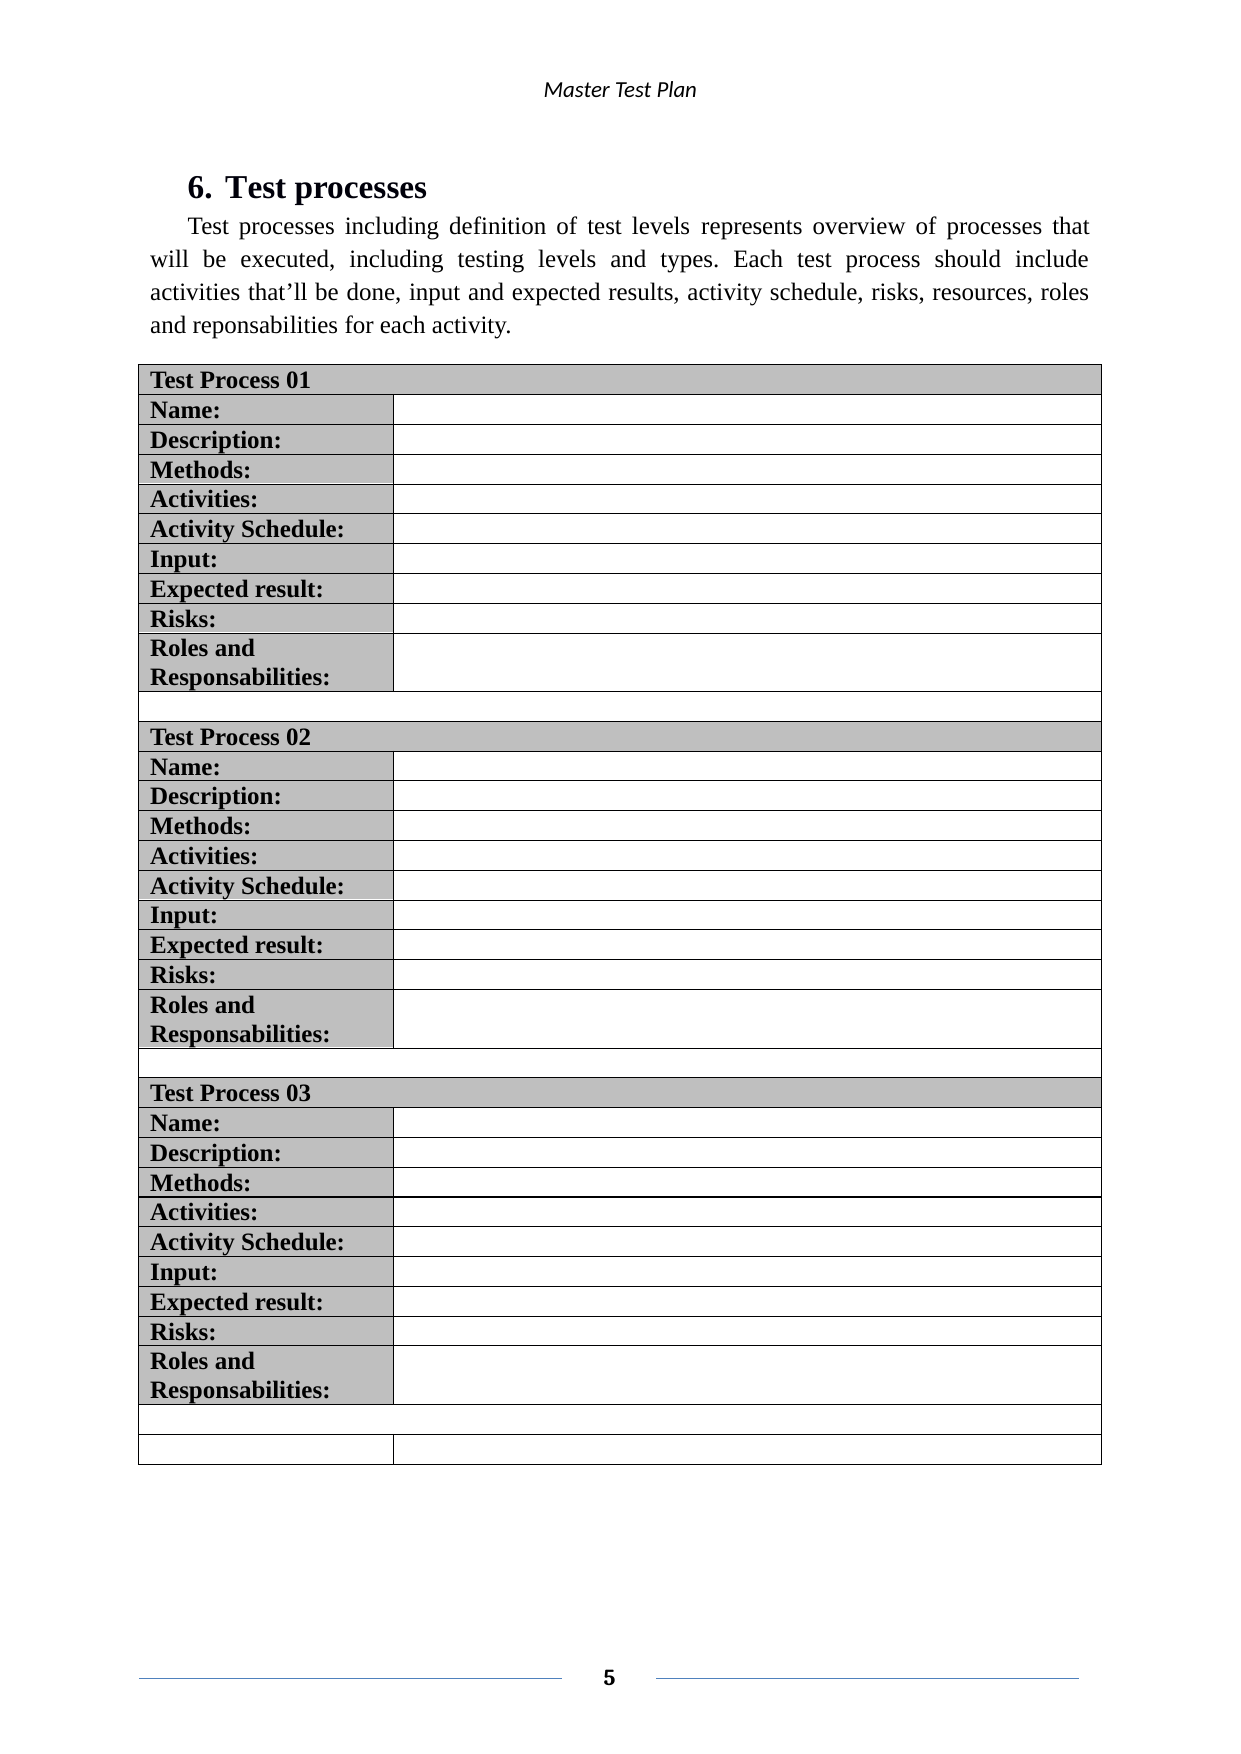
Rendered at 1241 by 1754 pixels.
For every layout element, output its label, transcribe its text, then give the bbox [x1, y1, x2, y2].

table_cell [394, 1257, 1101, 1286]
table_cell [139, 1405, 1101, 1434]
table_cell Name: [139, 1108, 393, 1137]
table_cell [394, 930, 1101, 959]
table_cell Description: [139, 1138, 393, 1167]
table_cell [394, 395, 1101, 424]
table_cell Activity Schedule: [139, 871, 393, 899]
table_cell [394, 841, 1101, 870]
table_cell Risks: [139, 604, 393, 632]
table_cell [394, 1435, 1101, 1463]
table_cell Methods: [139, 1168, 393, 1196]
table_cell Input: [139, 1257, 393, 1286]
table_cell Input: [139, 901, 393, 929]
table_cell Activity Schedule: [139, 1227, 393, 1256]
table_cell [394, 871, 1101, 899]
table_cell Roles and Responsabilities: [139, 990, 393, 1047]
table_cell Roles and Responsabilities: [139, 634, 393, 691]
table_cell [394, 1138, 1101, 1167]
table_cell [394, 901, 1101, 929]
table_cell [394, 634, 1101, 691]
table_cell [394, 485, 1101, 513]
table_cell [394, 514, 1101, 543]
table_cell [394, 781, 1101, 810]
subtitle Test processes [187, 167, 1090, 206]
table_cell [394, 1198, 1101, 1226]
table_cell Methods: [139, 455, 393, 483]
table_cell Name: [139, 395, 393, 424]
table_cell [394, 425, 1101, 454]
table_cell Activities: [139, 485, 393, 513]
table_cell Test Process 03 [139, 1078, 1101, 1107]
table_cell Methods: [139, 811, 393, 840]
table_cell [394, 1168, 1101, 1196]
table_cell [394, 574, 1101, 603]
table_cell [394, 1287, 1101, 1316]
table_cell Expected result: [139, 930, 393, 959]
table_cell [394, 1227, 1101, 1256]
table_cell [394, 752, 1101, 780]
table_cell [394, 604, 1101, 632]
table_cell [394, 1317, 1101, 1345]
table_cell [139, 1049, 1101, 1077]
table_cell Activity Schedule: [139, 514, 393, 543]
table_cell [394, 811, 1101, 840]
table_cell [139, 692, 1101, 721]
table_cell Input: [139, 544, 393, 573]
table_cell [394, 960, 1101, 989]
table_cell Description: [139, 425, 393, 454]
table_cell Expected result: [139, 574, 393, 603]
table_cell [394, 1108, 1101, 1137]
table_cell [394, 455, 1101, 483]
table_cell Risks: [139, 1317, 393, 1345]
table_cell Activities: [139, 841, 393, 870]
table_cell Roles and Responsabilities: [139, 1346, 393, 1404]
text Test processes including definition of test levels represents overview of processes that will be executed, including testing levels and types. Each test process should include activities that’ll be done, input and expected results, activity schedule, risks, resources, roles and reponsabilities for each activity. [150, 211, 1090, 339]
table_cell Activities: [139, 1198, 393, 1226]
table_cell [394, 544, 1101, 573]
table_header Test Process 01 [139, 365, 1101, 394]
table_cell Name: [139, 752, 393, 780]
table_cell Risks: [139, 960, 393, 989]
table_cell Expected result: [139, 1287, 393, 1316]
table_cell [139, 1435, 393, 1463]
table_cell [394, 1346, 1101, 1404]
table_cell Description: [139, 781, 393, 810]
table_cell [394, 990, 1101, 1047]
table_cell Test Process 02 [139, 722, 1101, 751]
